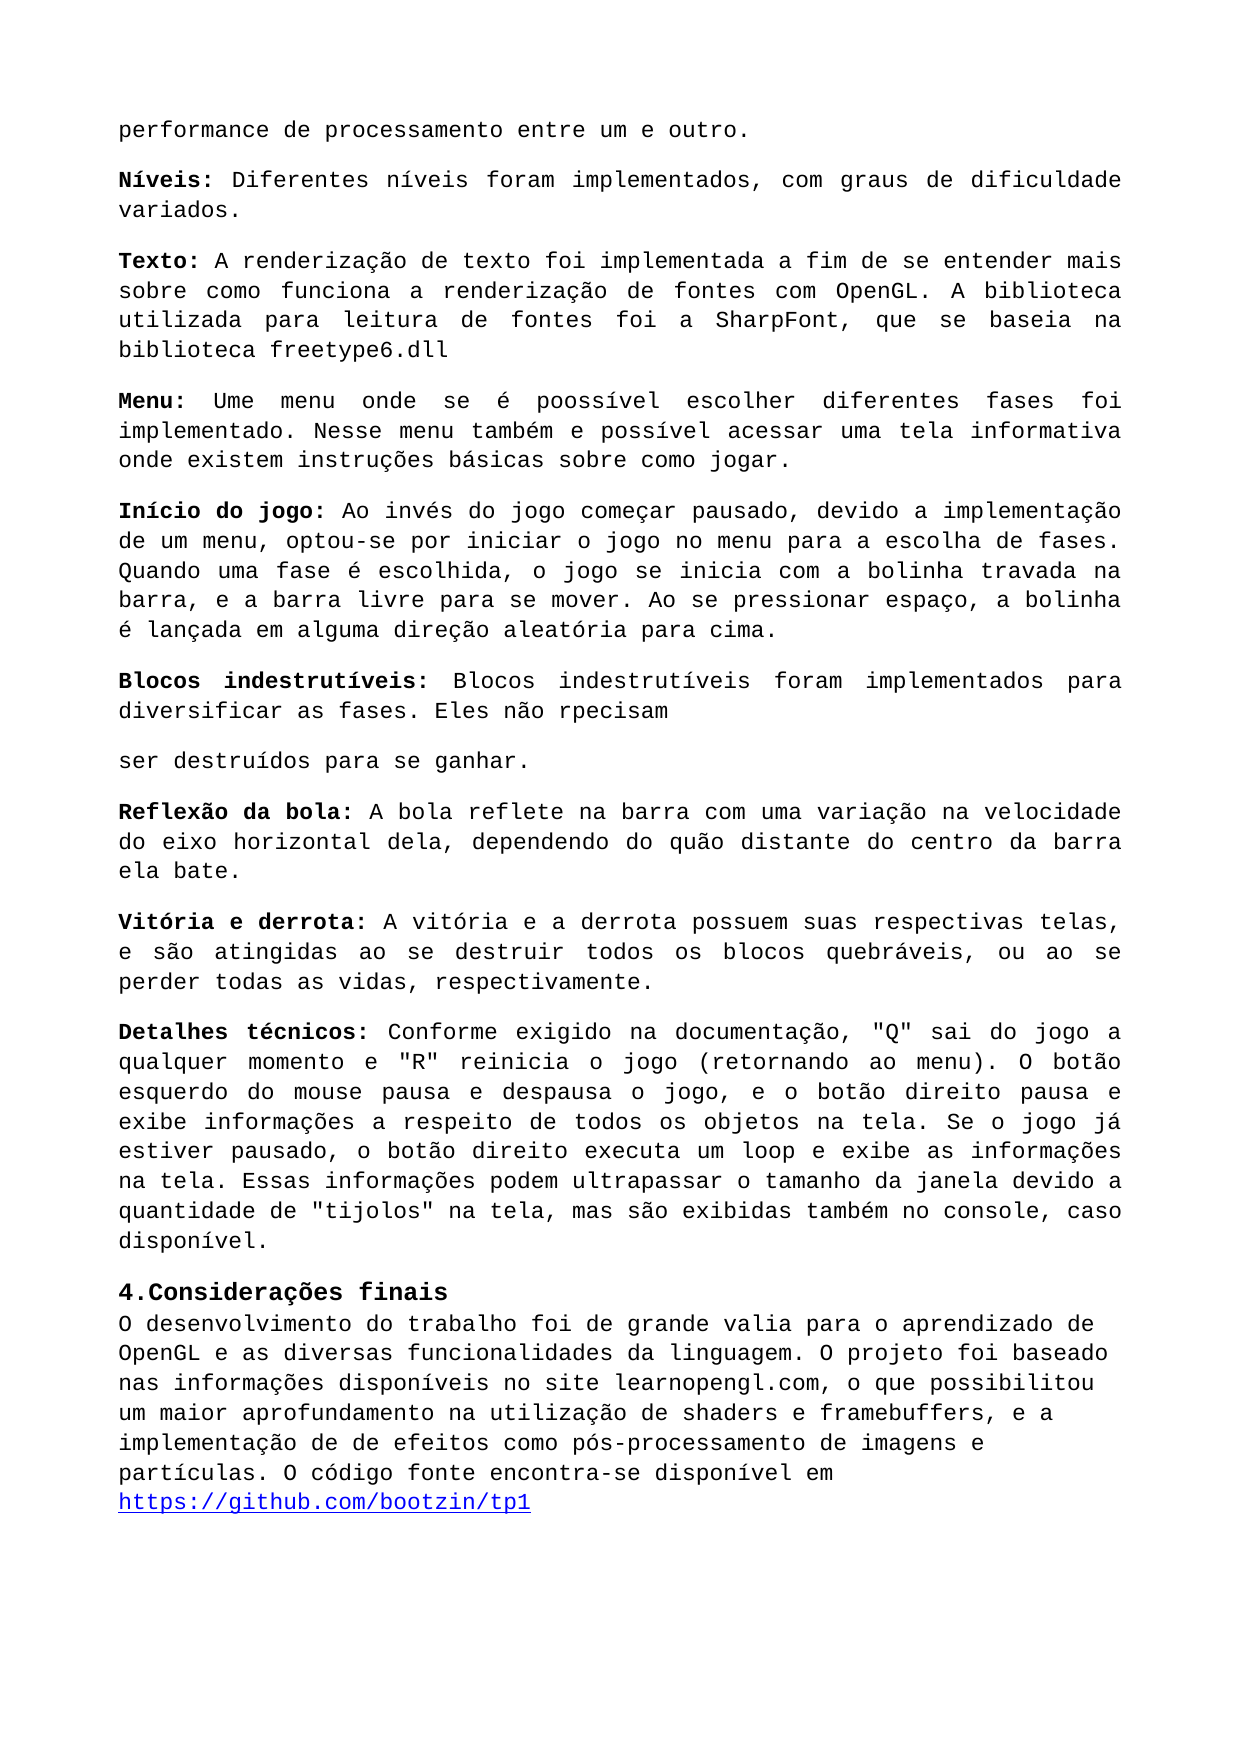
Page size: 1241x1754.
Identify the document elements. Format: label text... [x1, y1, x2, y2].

text Detalhes técnicos: Conforme exigido na documentação, "Q" sai do jogo a qualquer momento e "R" reinicia o jogo (retornando ao menu). O botão esquerdo do mouse pausa e despausa o jogo, e o botão direito pausa e exibe informações a respeito de todos os objetos na tela. Se o jogo já estiver pausado, o botão direito executa um loop e exibe as informações na tela. Essas informações podem ultrapassar o tamanho da janela devido a quantidade de "tijolos" na tela, mas são exibidas também no console, caso disponível. [118, 1021, 1122, 1255]
text ser destruídos para se ganhar. [118, 749, 1122, 776]
text performance de processamento entre um e outro. [118, 118, 1122, 144]
text Início do jogo: Ao invés do jogo começar pausado, devido a implementação de um menu, optou-se por iniciar o jogo no menu para a escolha de fases. Quando uma fase é escolhida, o jogo se inicia com a bolinha travada na barra, e a barra livre para se mover. Ao se pressionar espaço, a bolinha é lançada em alguma direção aleatória para cima. [118, 499, 1122, 644]
text Vitória e derrota: A vitória e a derrota possuem suas respectivas telas, e são atingidas ao se destruir todos os blocos quebráveis, ou ao se perder todas as vidas, respectivamente. [118, 910, 1122, 996]
text Níveis: Diferentes níveis foram implementados, com graus de dificuldade variados. [118, 169, 1122, 224]
text Menu: Ume menu onde se é poossível escolher diferentes fases foi implementado. Nesse menu também e possível acessar uma tela informativa onde existem instruções básicas sobre como jogar. [118, 389, 1122, 475]
text Texto: A renderização de texto foi implementada a fim de se entender mais sobre como funciona a renderização de fontes com OpenGL. A biblioteca utilizada para leitura de fontes foi a SharpFont, que se baseia na biblioteca freetype6.dll [118, 249, 1122, 364]
text Reflexão da bola: A bola reflete na barra com uma variação na velocidade do eixo horizontal dela, dependendo do quão distante do centro da barra ela bate. [118, 800, 1122, 886]
text 4.Considerações finais O desenvolvimento do trabalho foi de grande valia para o aprendizado de OpenGL e as diversas funcionalidades da linguagem. O projeto foi baseado nas informações disponíveis no site learnopengl.com, o que possibilitou um maior aprofundamento na utilização de shaders e framebuffers, e a implementação de de efeitos como pós-processamento de imagens e partículas. O código fonte encontra-se disponível em https://github.com/bootzin/tp1 [118, 1280, 1122, 1517]
text Blocos indestrutíveis: Blocos indestrutíveis foram implementados para diversificar as fases. Eles não rpecisam [118, 669, 1122, 725]
